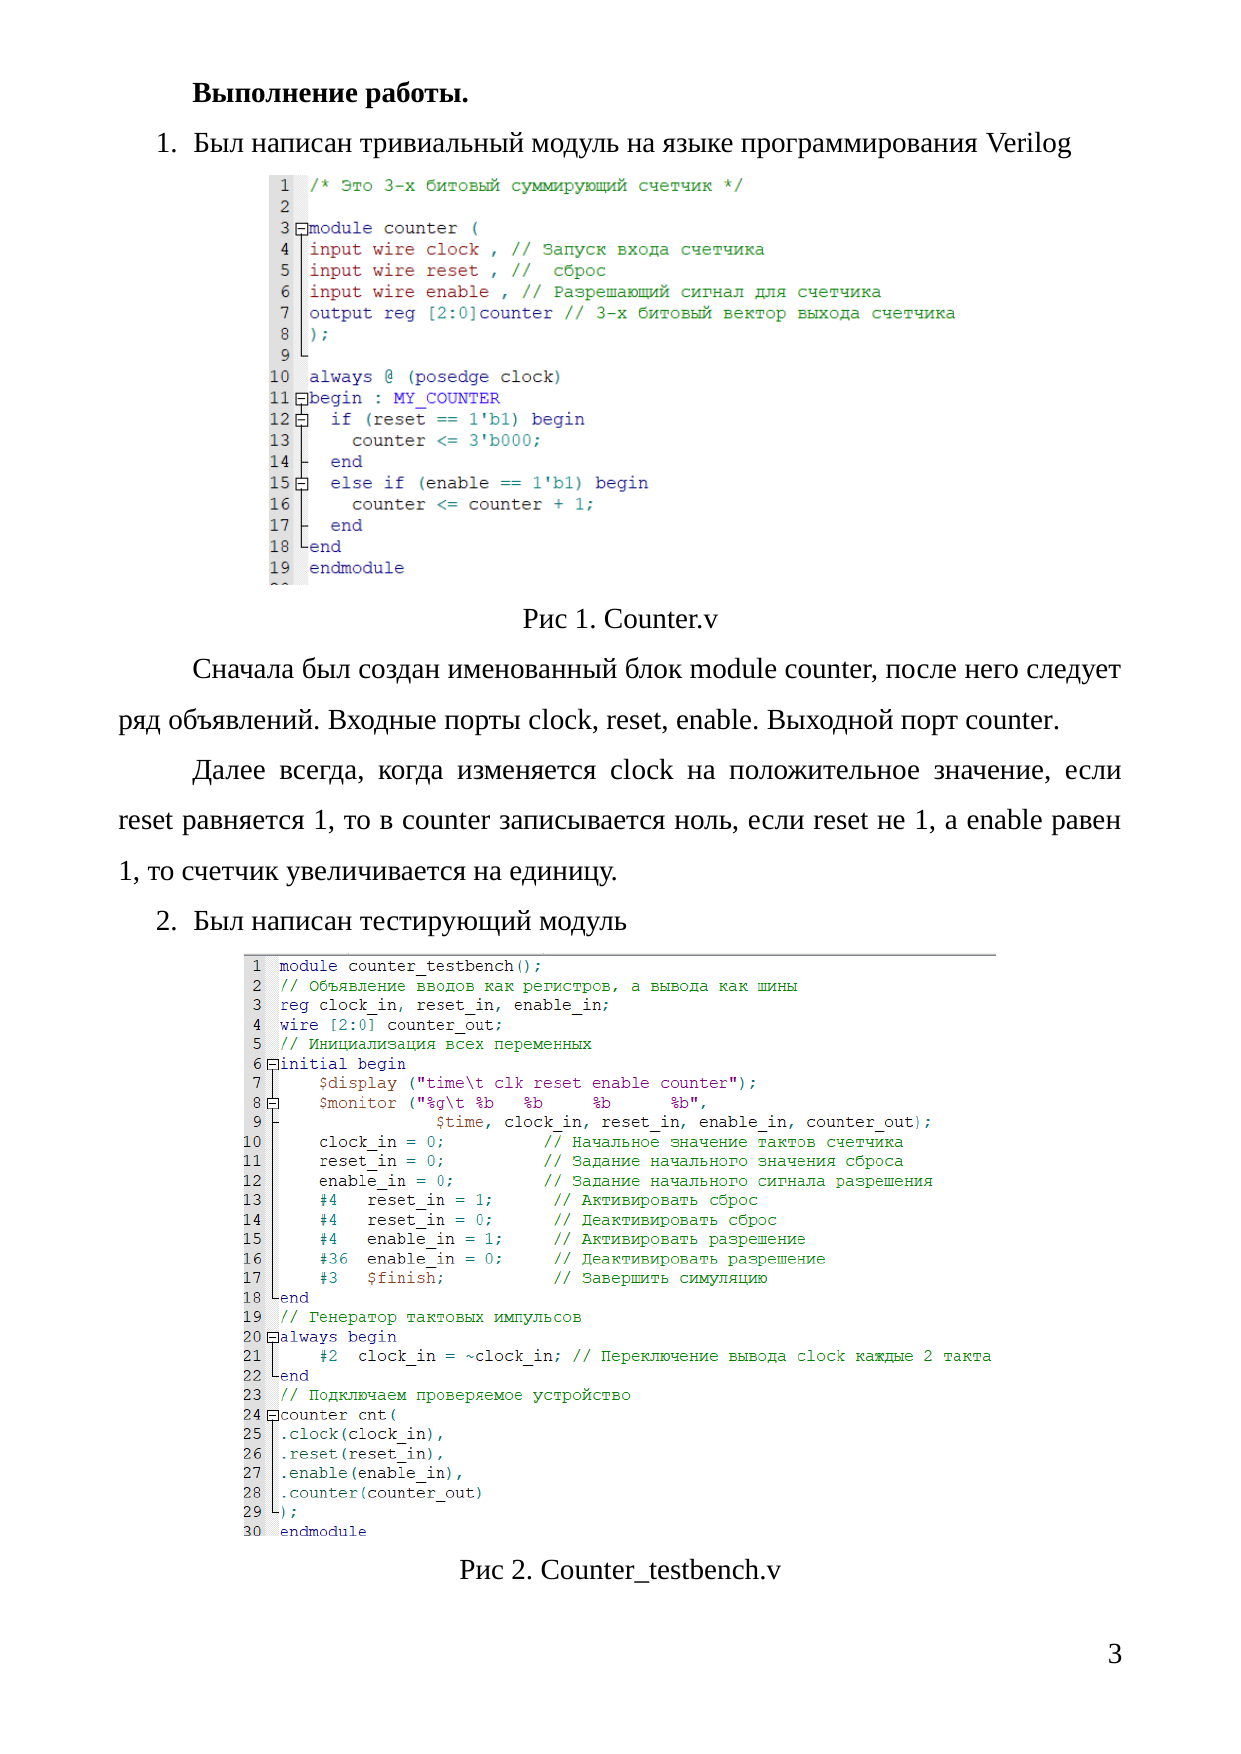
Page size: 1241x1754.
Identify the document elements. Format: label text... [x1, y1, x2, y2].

text Рис 1. Counter.v [118, 601, 1122, 635]
text Сначала был создан именованный блок module counter, после него следует ряд объявлений. Входные порты clock, reset, enable. Выходной порт counter. [118, 651, 1122, 735]
list Был написан тестирующий модуль [156, 903, 1122, 937]
text Рис 2. Counter_testbench.v [118, 1552, 1122, 1586]
subtitle Выполнение работы. [118, 75, 1122, 108]
text Далее всегда, когда изменяется clock на положительное значение, если reset равняется 1, то в counter записывается ноль, если reset не 1, а enable равен 1, то счетчик увеличивается на единицу. [118, 752, 1122, 886]
list Был написан тривиальный модуль на языке программирования Verilog [156, 125, 1122, 159]
